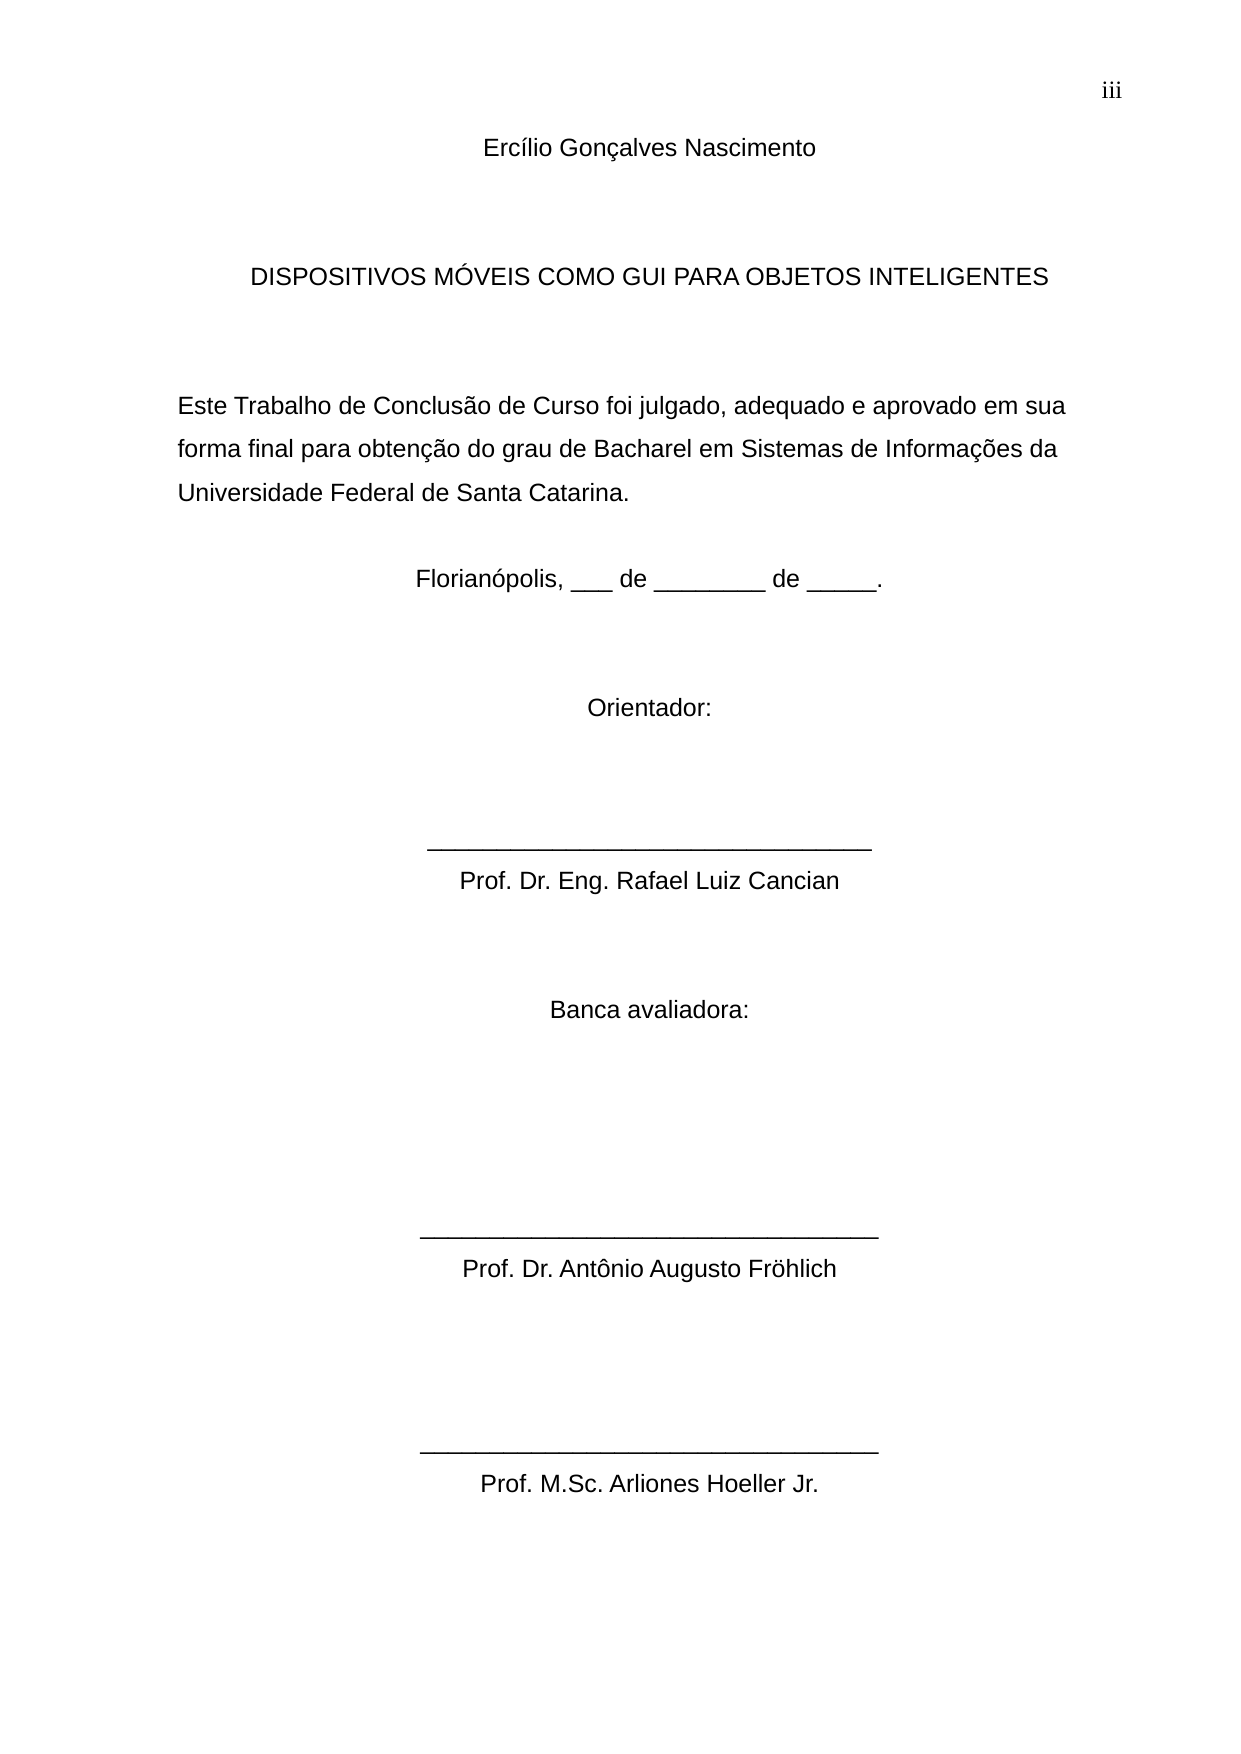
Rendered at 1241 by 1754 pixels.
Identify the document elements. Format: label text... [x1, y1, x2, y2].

text Universidade Federal de Santa Catarina. [177, 477, 1122, 506]
text DISPOSITIVOS MÓVEIS COMO GUI PARA OBJETOS INTELIGENTES [177, 262, 1122, 291]
text Ercílio Gonçalves Nascimento [177, 132, 1122, 161]
text Prof. Dr. Antônio Augusto Fröhlich [177, 1254, 1122, 1282]
text Este Trabalho de Conclusão de Curso foi julgado, adequado e aprovado em sua [177, 391, 1122, 420]
text forma final para obtenção do grau de Bacharel em Sistemas de Informações da [177, 434, 1122, 463]
text ________________________________ [177, 822, 1122, 851]
text Prof. M.Sc. Arliones Hoeller Jr. [177, 1469, 1122, 1498]
text Florianópolis, ___ de ________ de _____. [177, 564, 1122, 592]
text _________________________________ [177, 1211, 1122, 1239]
text _________________________________ [177, 1426, 1122, 1455]
text Orientador: [177, 693, 1122, 722]
text Banca avaliadora: [177, 995, 1122, 1024]
text Prof. Dr. Eng. Rafael Luiz Cancian [177, 866, 1122, 894]
